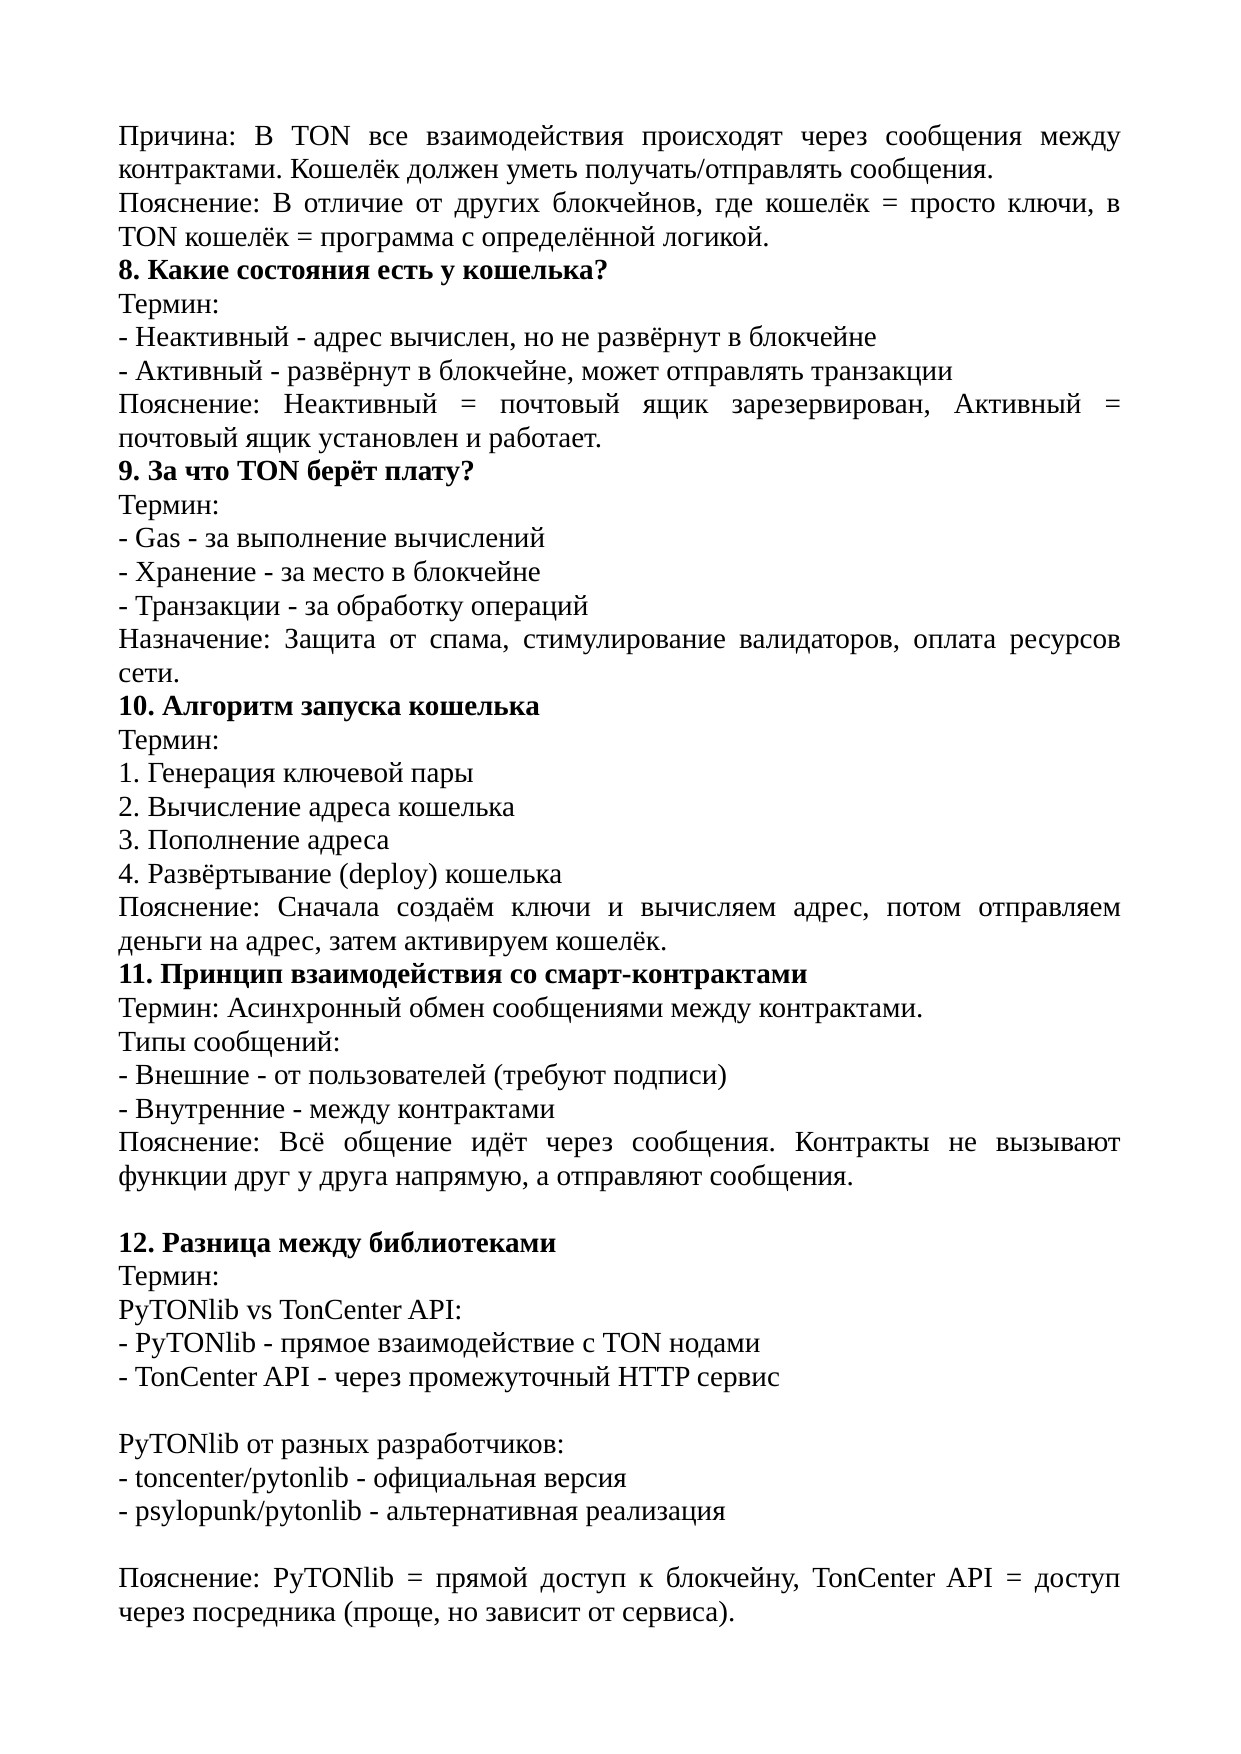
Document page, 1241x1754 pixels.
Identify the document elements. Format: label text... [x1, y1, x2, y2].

text Термин: [118, 1258, 1122, 1292]
text - psylopunk/pytonlib - альтернативная реализация [118, 1493, 1122, 1527]
text Термин: Асинхронный обмен сообщениями между контрактами. [118, 990, 1122, 1024]
text Пояснение: Неактивный = почтовый ящик зарезервирован, Активный = почтовый ящик установлен и работает. [118, 386, 1122, 453]
text - Внутренние - между контрактами [118, 1091, 1122, 1124]
text Термин: [118, 487, 1122, 521]
text Пояснение: Сначала создаём ключи и вычисляем адрес, потом отправляем деньги на адрес, затем активируем кошелёк. [118, 889, 1122, 957]
text Пояснение: Всё общение идёт через сообщения. Контракты не вызывают функции друг у друга напрямую, а отправляют сообщения. [118, 1124, 1122, 1191]
text 9. За что TON берёт плату? [118, 453, 1122, 487]
text 10. Алгоритм запуска кошелька [118, 688, 1122, 722]
text - Активный - развёрнут в блокчейне, может отправлять транзакции [118, 353, 1122, 386]
text Термин: [118, 286, 1122, 319]
text - Gas - за выполнение вычислений [118, 521, 1122, 554]
text - Хранение - за место в блокчейне [118, 554, 1122, 588]
text - PyTONlib - прямое взаимодействие с TON нодами [118, 1326, 1122, 1359]
text Назначение: Защита от спама, стимулирование валидаторов, оплата ресурсов сети. [118, 621, 1122, 688]
text 11. Принцип взаимодействия со смарт-контрактами [118, 957, 1122, 990]
text - Внешние - от пользователей (требуют подписи) [118, 1057, 1122, 1091]
text 4. Развёртывание (deploy) кошелька [118, 856, 1122, 889]
text 8. Какие состояния есть у кошелька? [118, 252, 1122, 286]
text 3. Пополнение адреса [118, 822, 1122, 856]
text - TonCenter API - через промежуточный HTTP сервис [118, 1359, 1122, 1393]
text Пояснение: В отличие от других блокчейнов, где кошелёк = просто ключи, в TON кошелёк = программа с определённой логикой. [118, 185, 1122, 252]
text Типы сообщений: [118, 1024, 1122, 1057]
text Термин: [118, 722, 1122, 755]
text - Неактивный - адрес вычислен, но не развёрнут в блокчейне [118, 319, 1122, 353]
text 12. Разница между библиотеками [118, 1225, 1122, 1258]
text Пояснение: PyTONlib = прямой доступ к блокчейну, TonCenter API = доступ через посредника (проще, но зависит от сервиса). [118, 1560, 1122, 1627]
text - toncenter/pytonlib - официальная версия [118, 1460, 1122, 1493]
text Причина: В TON все взаимодействия происходят через сообщения между контрактами. Кошелёк должен уметь получать/отправлять сообщения. [118, 118, 1122, 185]
text PyTONlib от разных разработчиков: [118, 1426, 1122, 1460]
text - Транзакции - за обработку операций [118, 588, 1122, 621]
text PyTONlib vs TonCenter API: [118, 1292, 1122, 1326]
text 1. Генерация ключевой пары [118, 755, 1122, 789]
text 2. Вычисление адреса кошелька [118, 789, 1122, 822]
